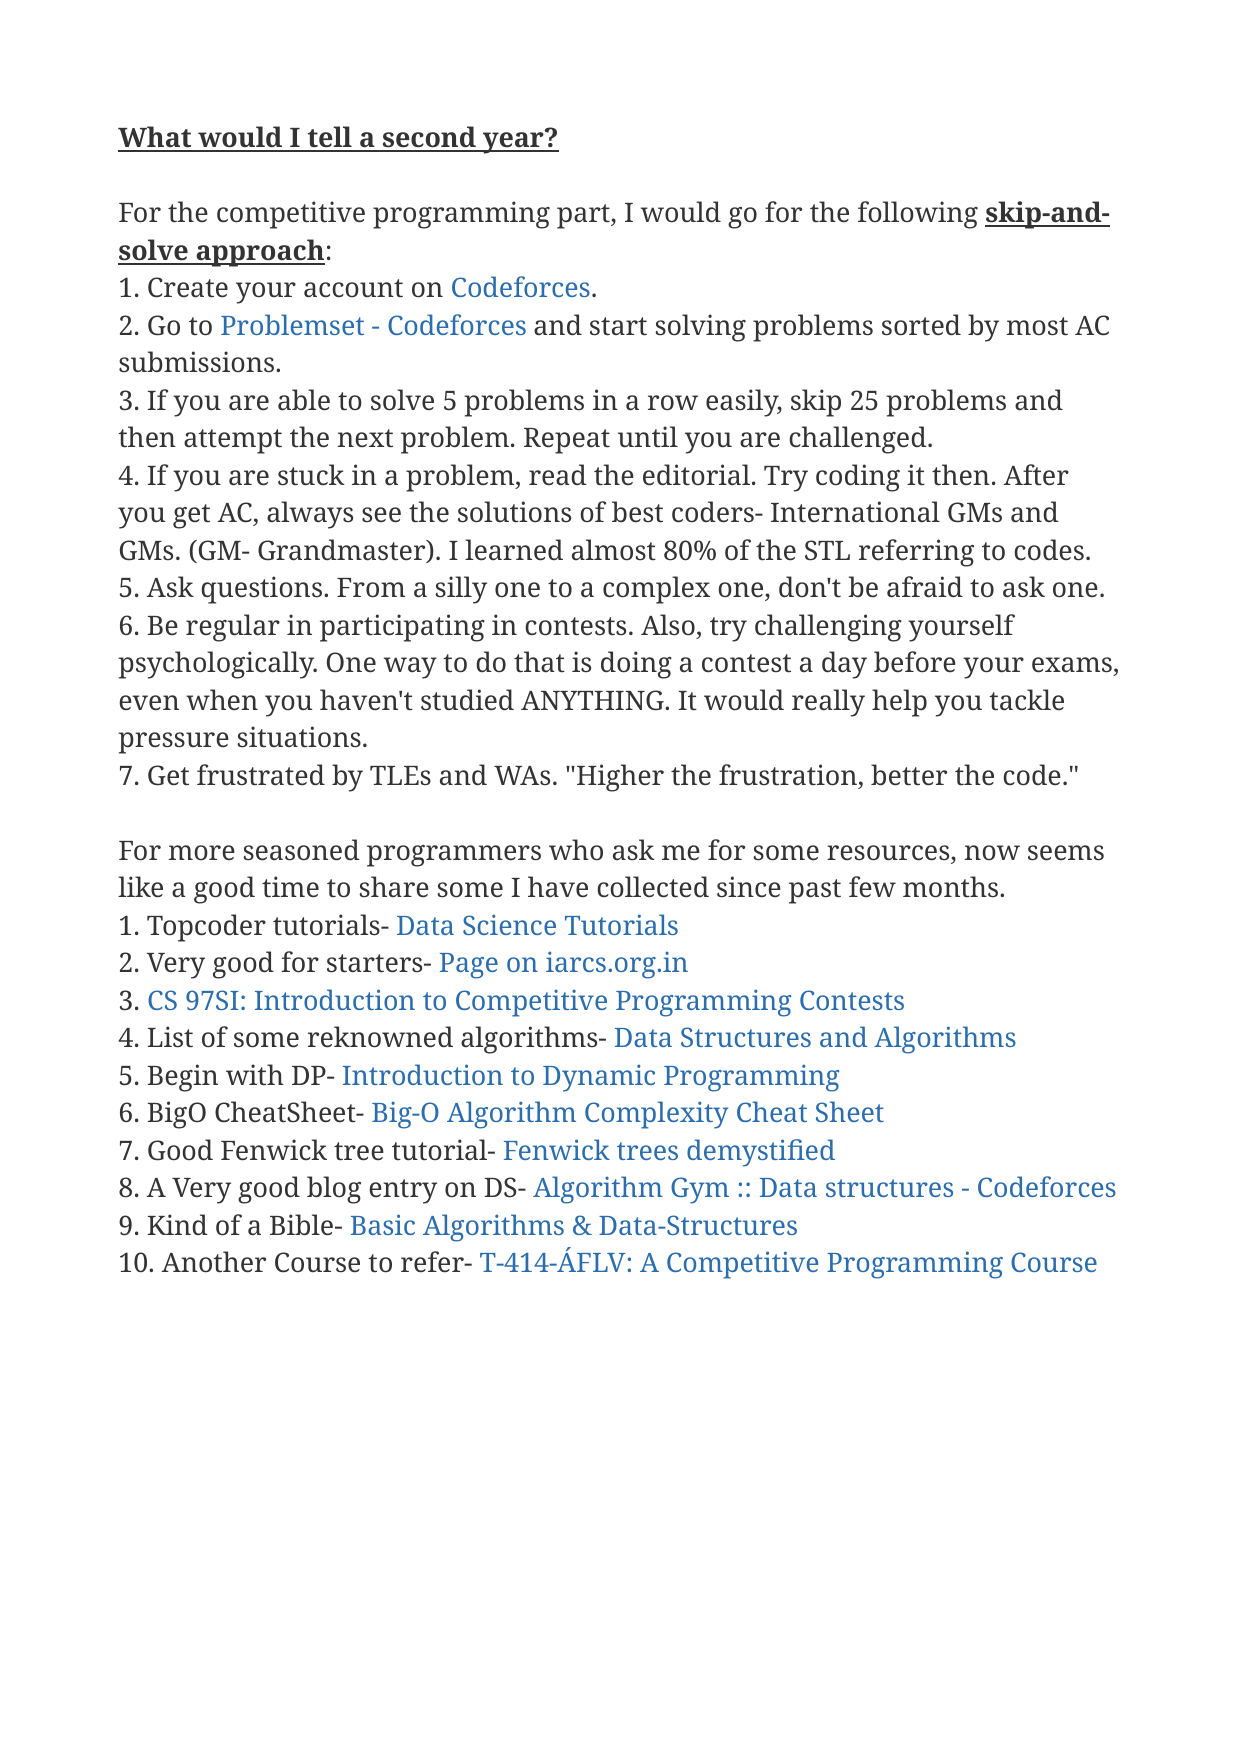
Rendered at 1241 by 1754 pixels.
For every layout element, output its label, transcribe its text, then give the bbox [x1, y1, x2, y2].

text What would I tell a second year? For the competitive programming part, I would go for the following skip-and-solve approach: 1. Create your account on Codeforces. 2. Go to Problemset - Codeforces and start solving problems sorted by most AC submissions. 3. If you are able to solve 5 problems in a row easily, skip 25 problems and then attempt the next problem. Repeat until you are challenged. 4. If you are stuck in a problem, read the editorial. Try coding it then. After you get AC, always see the solutions of best coders- International GMs and GMs. (GM- Grandmaster). I learned almost 80% of the STL referring to codes. 5. Ask questions. From a silly one to a complex one, don't be afraid to ask one. 6. Be regular in participating in contests. Also, try challenging yourself psychologically. One way to do that is doing a contest a day before your exams, even when you haven't studied ANYTHING. It would really help you tackle pressure situations. 7. Get frustrated by TLEs and WAs. "Higher the frustration, better the code." For more seasoned programmers who ask me for some resources, now seems like a good time to share some I have collected since past few months. 1. Topcoder tutorials- Data Science Tutorials 2. Very good for starters- Page on iarcs.org.in 3. CS 97SI: Introduction to Competitive Programming Contests 4. List of some reknowned algorithms- Data Structures and Algorithms 5. Begin with DP- Introduction to Dynamic Programming 6. BigO CheatSheet- Big-O Algorithm Complexity Cheat Sheet 7. Good Fenwick tree tutorial- Fenwick trees demystified 8. A Very good blog entry on DS- Algorithm Gym :: Data structures - Codeforces 9. Kind of a Bible- Basic Algorithms & Data-Structures 10. Another Course to refer- T-414-ÁFLV: A Competitive Programming Course [118, 118, 1122, 1356]
